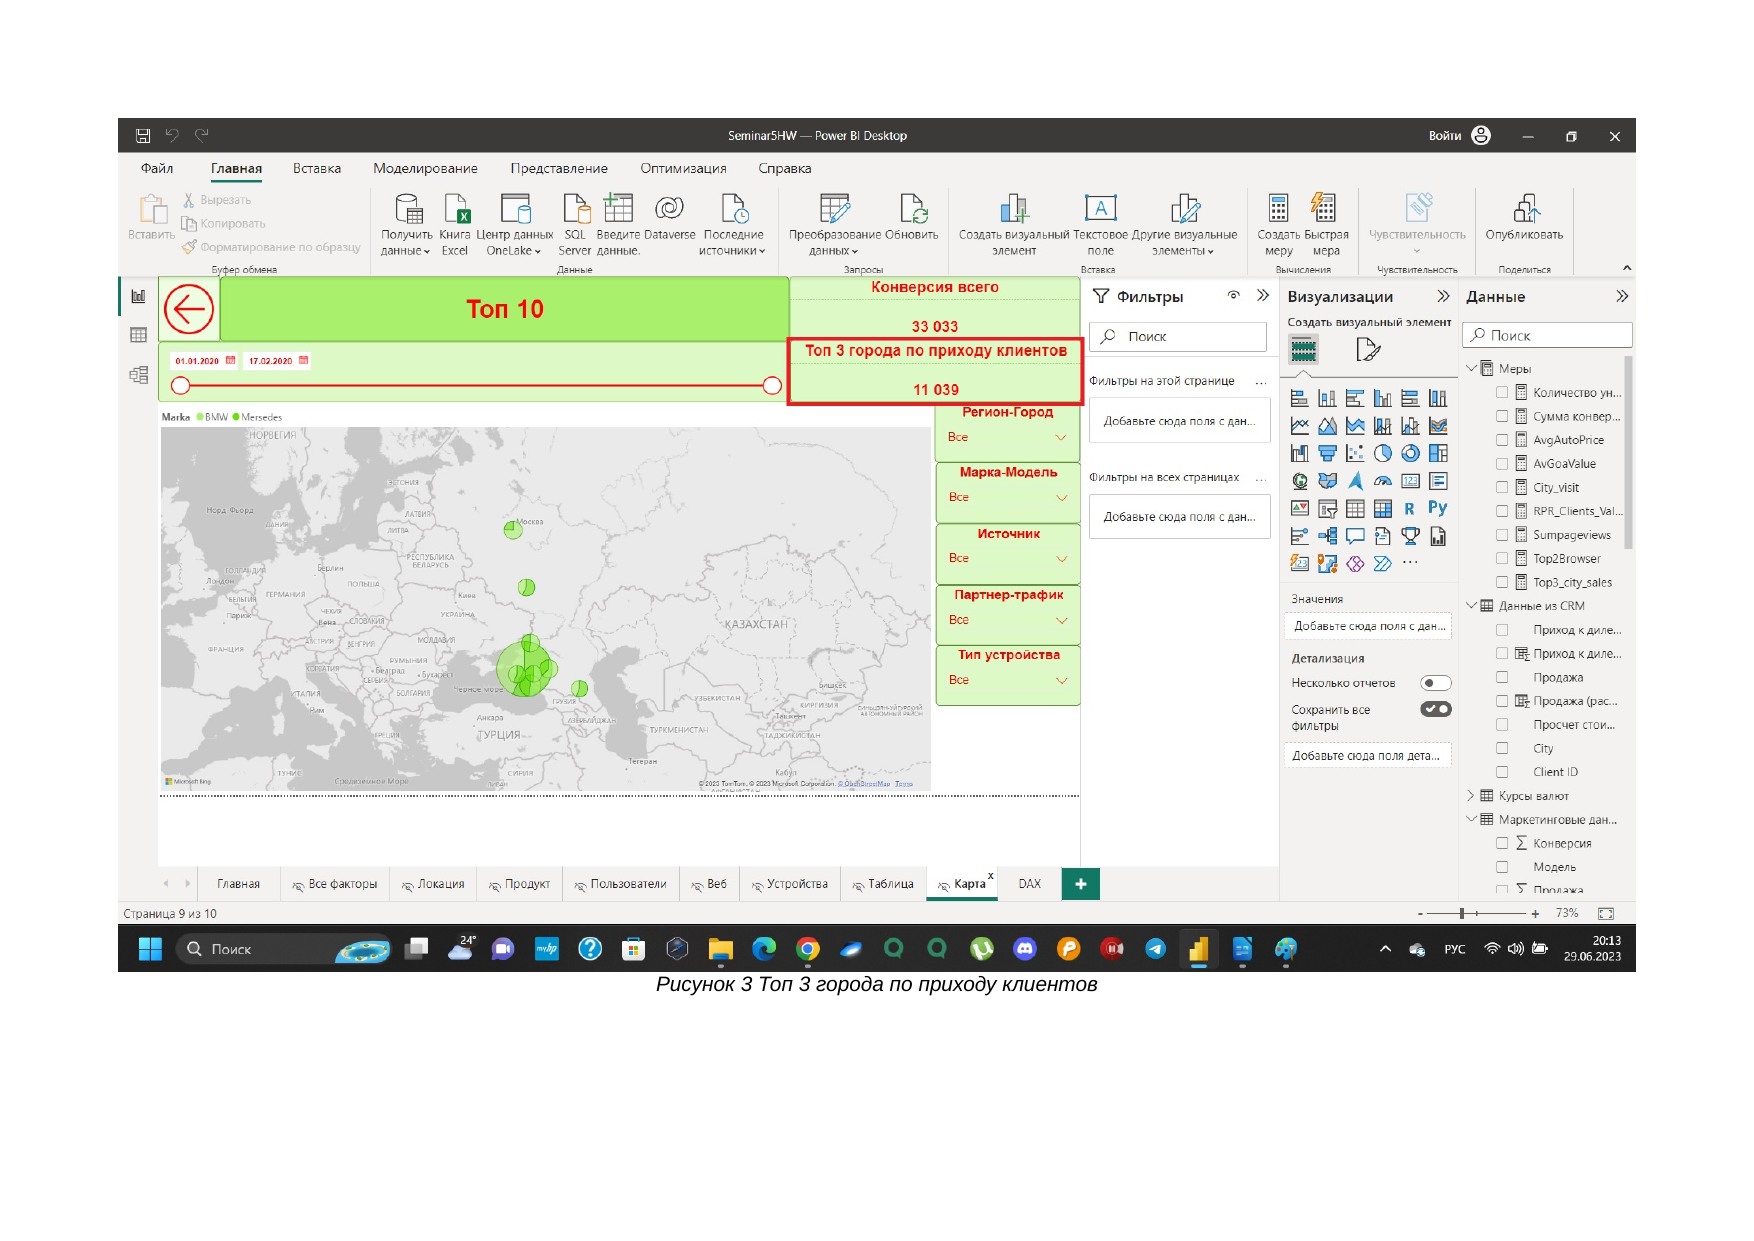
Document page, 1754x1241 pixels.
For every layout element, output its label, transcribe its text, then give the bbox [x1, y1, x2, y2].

picture [118, 118, 1636, 972]
text Рисунок 3 Топ 3 города по приходу клиентов [118, 972, 1636, 996]
